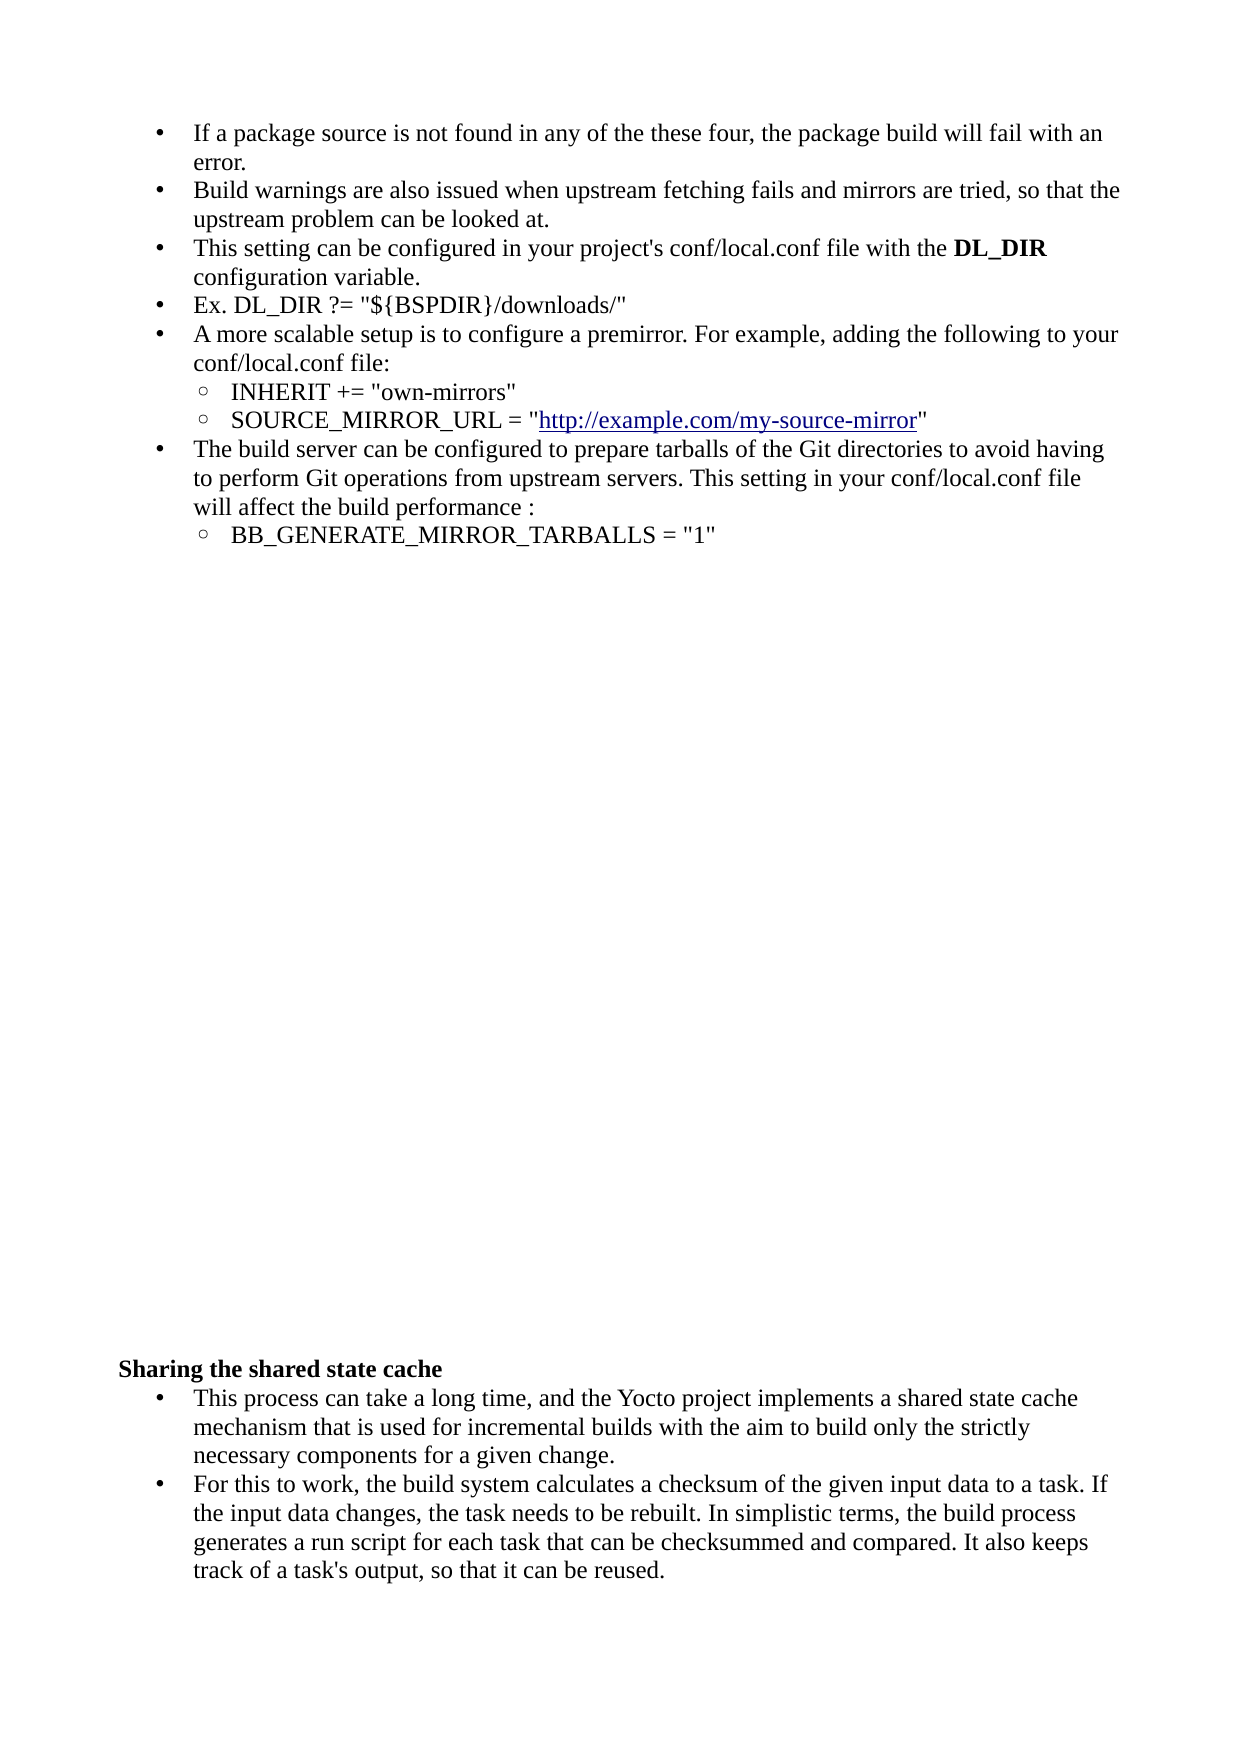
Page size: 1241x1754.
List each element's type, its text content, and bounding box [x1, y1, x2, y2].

list BB_GENERATE_MIRROR_TARBALLS = "1" [193, 521, 1122, 549]
list Build warnings are also issued when upstream fetching fails and mirrors are tried, so that the upstream problem can be looked at. [156, 176, 1122, 233]
list This setting can be configured in your project's conf/local.conf file with the DL_DIR configuration variable. [156, 233, 1122, 291]
text Sharing the shared state cache [118, 1354, 1122, 1383]
list INHERIT += "own-mirrors" [193, 377, 1122, 406]
list SOURCE_MIRROR_URL = "http://example.com/my-source-mirror" [193, 406, 1122, 434]
list A more scalable setup is to configure a premirror. For example, adding the following to your conf/local.conf file: [156, 319, 1122, 377]
list Ex. DL_DIR ?= "${BSPDIR}/downloads/" [156, 291, 1122, 319]
list If a package source is not found in any of the these four, the package build will fail with an error. [156, 118, 1122, 176]
list For this to work, the build system calculates a checksum of the given input data to a task. If the input data changes, the task needs to be rebuilt. In simplistic terms, the build process generates a run script for each task that can be checksummed and compared. It also keeps track of a task's output, so that it can be reused. [156, 1469, 1122, 1584]
list This process can take a long time, and the Yocto project implements a shared state cache mechanism that is used for incremental builds with the aim to build only the strictly necessary components for a given change. [156, 1383, 1122, 1469]
list The build server can be configured to prepare tarballs of the Git directories to avoid having to perform Git operations from upstream servers. This setting in your conf/local.conf file will affect the build performance : [156, 434, 1122, 521]
